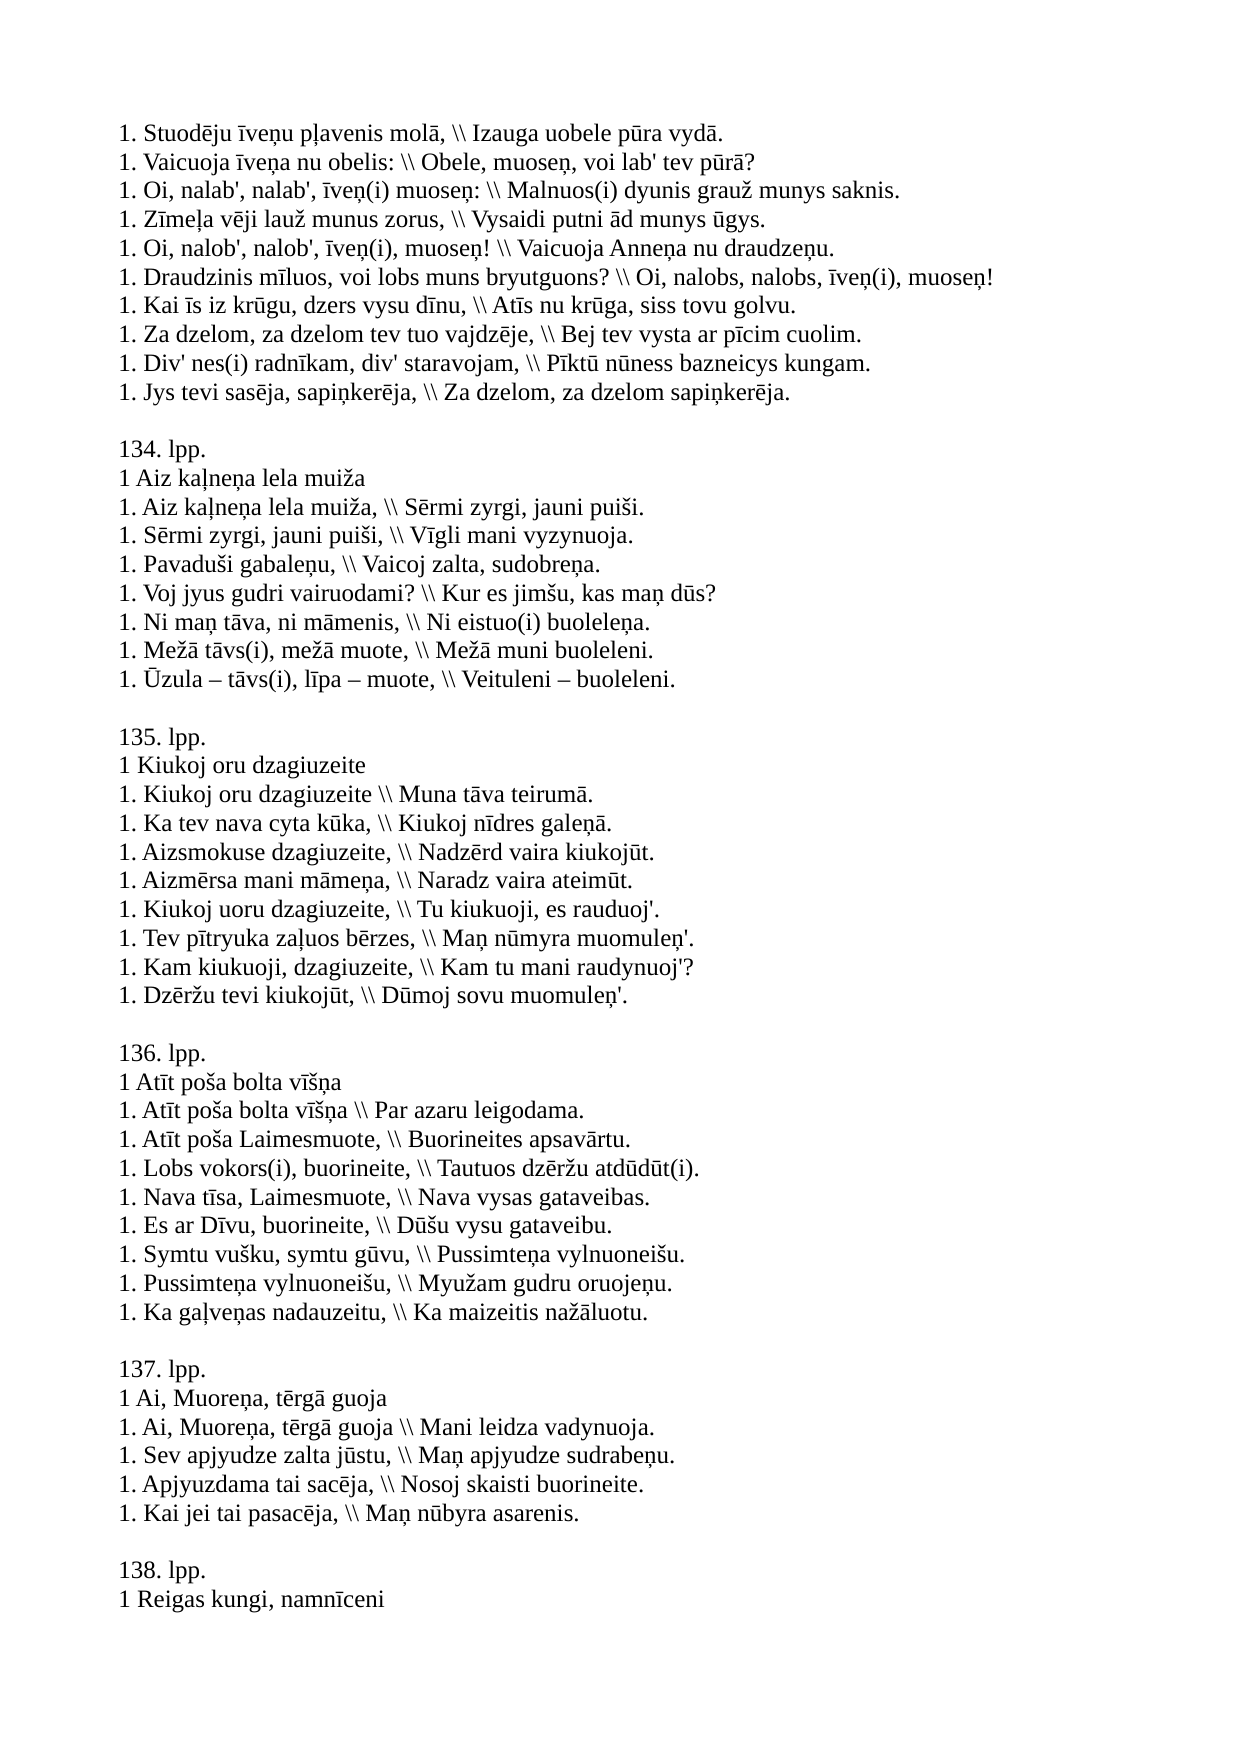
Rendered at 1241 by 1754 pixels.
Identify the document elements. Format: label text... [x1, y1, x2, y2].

text 134. lpp. [118, 434, 1122, 463]
text 136. lpp. [118, 1038, 1122, 1067]
text 1. Voj jyus gudri vairuodami? \\ Kur es jimšu, kas maņ dūs? [118, 578, 1122, 607]
text 137. lpp. [118, 1354, 1122, 1383]
text 1. Ka gaļveņas nadauzeitu, \\ Ka maizeitis nažāluotu. [118, 1297, 1122, 1326]
text 1 Atīt poša bolta vīšņa [118, 1067, 1122, 1096]
text 1. Oi, nalab', nalab', īveņ(i) muoseņ: \\ Malnuos(i) dyunis grauž munys saknis. [118, 176, 1122, 204]
text 1. Zīmeļa vēji lauž munus zorus, \\ Vysaidi putni ād munys ūgys. [118, 204, 1122, 233]
text 1. Kiukoj oru dzagiuzeite \\ Muna tāva teirumā. [118, 779, 1122, 808]
text 1. Kai īs iz krūgu, dzers vysu dīnu, \\ Atīs nu krūga, siss tovu golvu. [118, 291, 1122, 319]
text 1 Kiukoj oru dzagiuzeite [118, 751, 1122, 779]
text 1. Nava tīsa, Laimesmuote, \\ Nava vysas gataveibas. [118, 1182, 1122, 1211]
text 1. Ai, Muoreņa, tērgā guoja \\ Mani leidza vadynuoja. [118, 1412, 1122, 1441]
text 1. Aizsmokuse dzagiuzeite, \\ Nadzērd vaira kiukojūt. [118, 837, 1122, 866]
text 1. Div' nes(i) radnīkam, div' staravojam, \\ Pīktū nūness bazneicys kungam. [118, 348, 1122, 377]
text 1. Oi, nalob', nalob', īveņ(i), muoseņ! \\ Vaicuoja Anneņa nu draudzeņu. [118, 233, 1122, 262]
text 1. Jys tevi sasēja, sapiņkerēja, \\ Za dzelom, za dzelom sapiņkerēja. [118, 377, 1122, 406]
text 1. Sērmi zyrgi, jauni puiši, \\ Vīgli mani vyzynuoja. [118, 521, 1122, 549]
text 1. Ka tev nava cyta kūka, \\ Kiukoj nīdres galeņā. [118, 808, 1122, 837]
text 1. Pussimteņa vylnuoneišu, \\ Myužam gudru oruojeņu. [118, 1268, 1122, 1297]
text 1. Vaicuoja īveņa nu obelis: \\ Obele, muoseņ, voi lab' tev pūrā? [118, 147, 1122, 176]
text 1 Reigas kungi, namnīceni [118, 1584, 1122, 1613]
text 1. Ni maņ tāva, ni māmenis, \\ Ni eistuo(i) buoleleņa. [118, 607, 1122, 636]
text 135. lpp. [118, 722, 1122, 751]
text 1. Es ar Dīvu, buorineite, \\ Dūšu vysu gataveibu. [118, 1211, 1122, 1239]
text 1. Tev pītryuka zaļuos bērzes, \\ Maņ nūmyra muomuleņ'. [118, 923, 1122, 952]
text 1. Za dzelom, za dzelom tev tuo vajdzēje, \\ Bej tev vysta ar pīcim cuolim. [118, 319, 1122, 348]
text 1. Sev apjyudze zalta jūstu, \\ Maņ apjyudze sudrabeņu. [118, 1441, 1122, 1469]
text 1. Mežā tāvs(i), mežā muote, \\ Mežā muni buoleleni. [118, 636, 1122, 664]
text 1. Ūzula – tāvs(i), līpa – muote, \\ Veituleni – buoleleni. [118, 664, 1122, 693]
text 1. Apjyuzdama tai sacēja, \\ Nosoj skaisti buorineite. [118, 1469, 1122, 1498]
text 1 Ai, Muoreņa, tērgā guoja [118, 1383, 1122, 1412]
text 1. Atīt poša Laimesmuote, \\ Buorineites apsavārtu. [118, 1124, 1122, 1153]
text 1. Symtu vušku, symtu gūvu, \\ Pussimteņa vylnuoneišu. [118, 1239, 1122, 1268]
text 1. Aizmērsa mani māmeņa, \\ Naradz vaira ateimūt. [118, 866, 1122, 894]
text 1. Aiz kaļneņa lela muiža, \\ Sērmi zyrgi, jauni puiši. [118, 492, 1122, 521]
text 138. lpp. [118, 1556, 1122, 1584]
text 1. Kiukoj uoru dzagiuzeite, \\ Tu kiukuoji, es rauduoj'. [118, 894, 1122, 923]
text 1. Dzēržu tevi kiukojūt, \\ Dūmoj sovu muomuleņ'. [118, 981, 1122, 1009]
text 1. Draudzinis mīluos, voi lobs muns bryutguons? \\ Oi, nalobs, nalobs, īveņ(i), muoseņ! [118, 262, 1122, 291]
text 1. Kai jei tai pasacēja, \\ Maņ nūbyra asarenis. [118, 1498, 1122, 1527]
text 1. Lobs vokors(i), buorineite, \\ Tautuos dzēržu atdūdūt(i). [118, 1153, 1122, 1182]
text 1. Kam kiukuoji, dzagiuzeite, \\ Kam tu mani raudynuoj'? [118, 952, 1122, 981]
text 1. Stuodēju īveņu pļavenis molā, \\ Izauga uobele pūra vydā. [118, 118, 1122, 147]
text 1. Atīt poša bolta vīšņa \\ Par azaru leigodama. [118, 1096, 1122, 1124]
text 1. Pavaduši gabaleņu, \\ Vaicoj zalta, sudobreņa. [118, 549, 1122, 578]
text 1 Aiz kaļneņa lela muiža [118, 463, 1122, 492]
